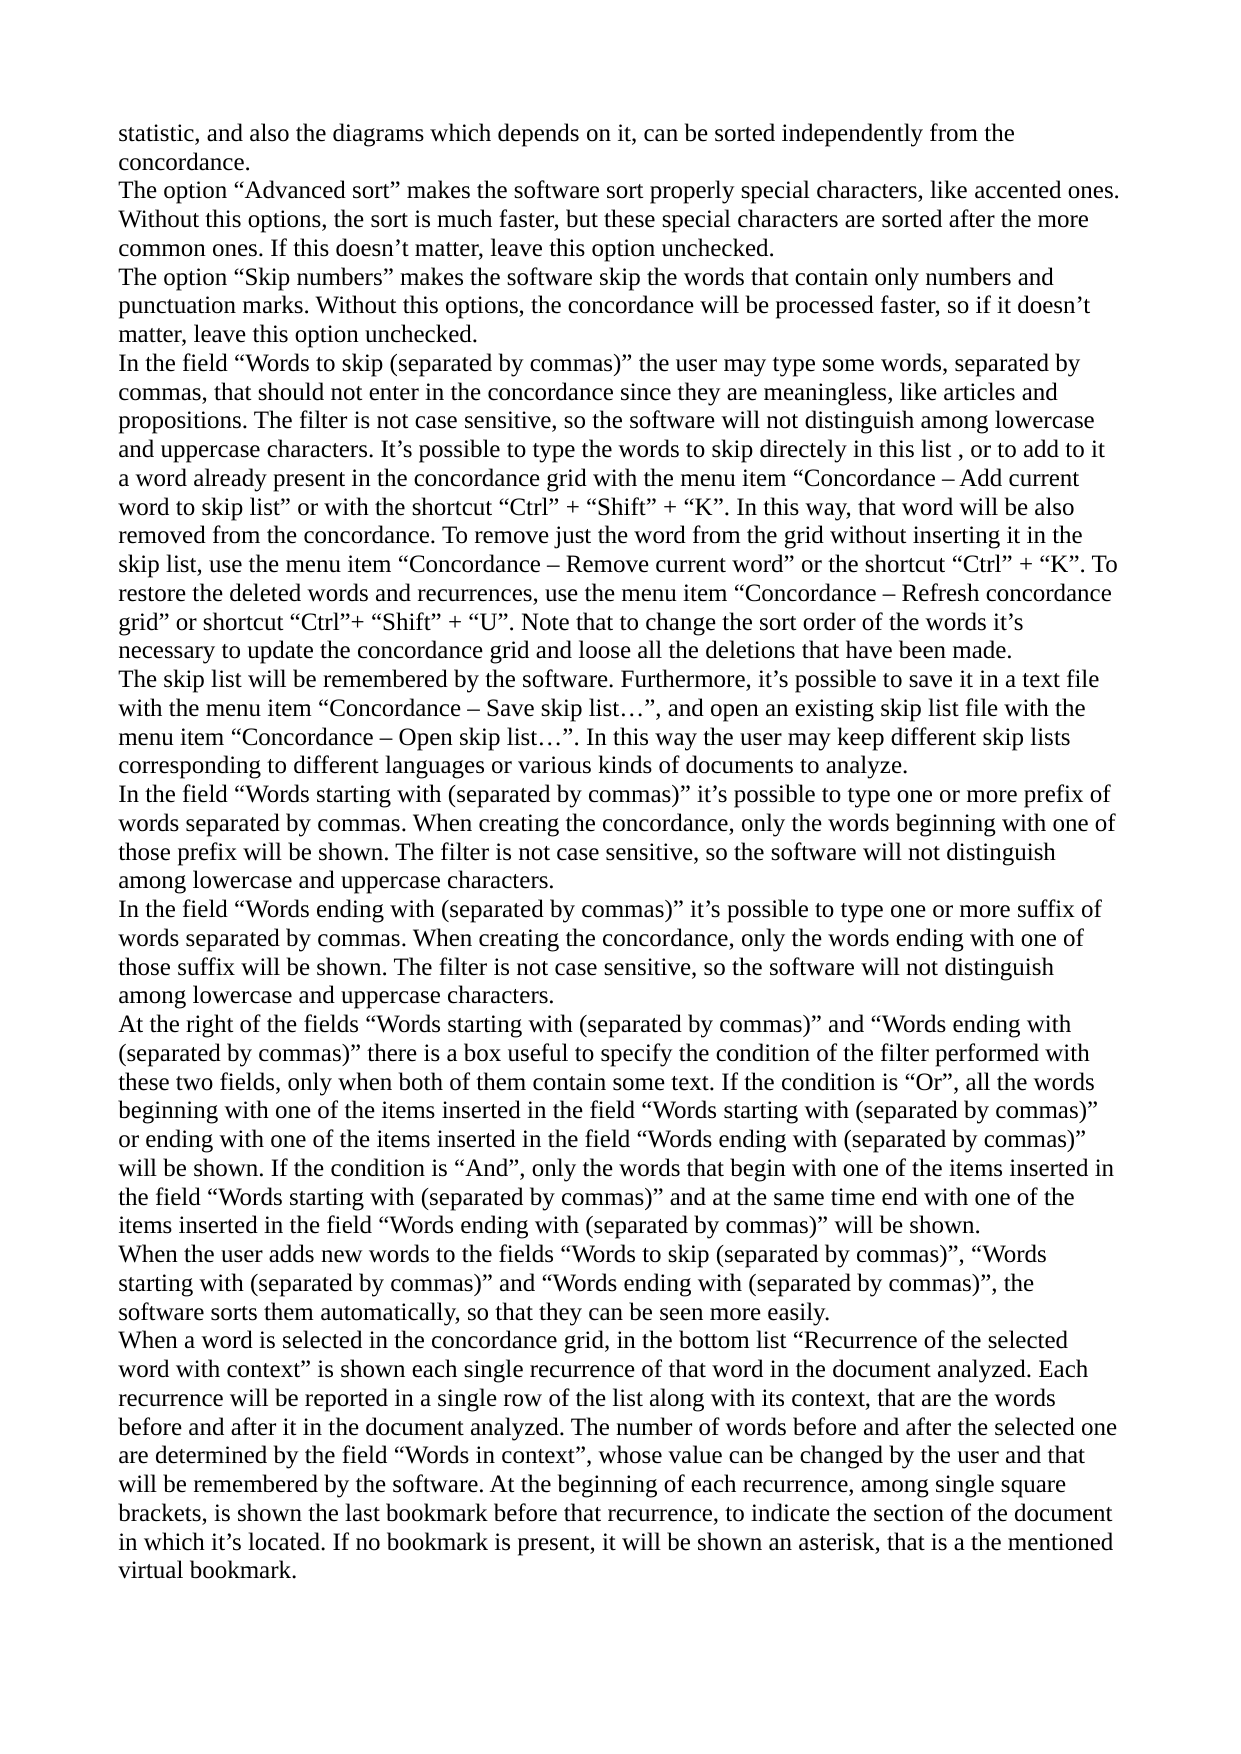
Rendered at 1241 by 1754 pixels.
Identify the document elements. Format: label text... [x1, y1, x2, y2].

text The skip list will be remembered by the software. Furthermore, it’s possible to save it in a text file with the menu item “Concordance – Save skip list…”, and open an existing skip list file with the menu item “Concordance – Open skip list…”. In this way the user may keep different skip lists corresponding to different languages or various kinds of documents to analyze. [118, 664, 1122, 779]
text In the field “Words starting with (separated by commas)” it’s possible to type one or more prefix of words separated by commas. When creating the concordance, only the words beginning with one of those prefix will be shown. The filter is not case sensitive, so the software will not distinguish among lowercase and uppercase characters. [118, 779, 1122, 894]
text When a word is selected in the concordance grid, in the bottom list “Recurrence of the selected word with context” is shown each single recurrence of that word in the document analyzed. Each recurrence will be reported in a single row of the list along with its context, that are the words before and after it in the document analyzed. The number of words before and after the selected one are determined by the field “Words in context”, whose value can be changed by the user and that will be remembered by the software. At the beginning of each recurrence, among single square brackets, is shown the last bookmark before that recurrence, to indicate the section of the document in which it’s located. If no bookmark is present, it will be shown an asterisk, that is a the mentioned virtual bookmark. [118, 1326, 1122, 1584]
text At the right of the fields “Words starting with (separated by commas)” and “Words ending with (separated by commas)” there is a box useful to specify the condition of the filter performed with these two fields, only when both of them contain some text. If the condition is “Or”, all the words beginning with one of the items inserted in the field “Words starting with (separated by commas)” or ending with one of the items inserted in the field “Words ending with (separated by commas)” will be shown. If the condition is “And”, only the words that begin with one of the items inserted in the field “Words starting with (separated by commas)” and at the same time end with one of the items inserted in the field “Words ending with (separated by commas)” will be shown. [118, 1009, 1122, 1239]
text statistic, and also the diagrams which depends on it, can be sorted independently from the concordance. [118, 118, 1122, 176]
text The option “Advanced sort” makes the software sort properly special characters, like accented ones. Without this options, the sort is much faster, but these special characters are sorted after the more common ones. If this doesn’t matter, leave this option unchecked. [118, 176, 1122, 262]
text When the user adds new words to the fields “Words to skip (separated by commas)”, “Words starting with (separated by commas)” and “Words ending with (separated by commas)”, the software sorts them automatically, so that they can be seen more easily. [118, 1239, 1122, 1326]
text The option “Skip numbers” makes the software skip the words that contain only numbers and punctuation marks. Without this options, the concordance will be processed faster, so if it doesn’t matter, leave this option unchecked. [118, 262, 1122, 348]
text In the field “Words ending with (separated by commas)” it’s possible to type one or more suffix of words separated by commas. When creating the concordance, only the words ending with one of those suffix will be shown. The filter is not case sensitive, so the software will not distinguish among lowercase and uppercase characters. [118, 894, 1122, 1009]
text In the field “Words to skip (separated by commas)” the user may type some words, separated by commas, that should not enter in the concordance since they are meaningless, like articles and propositions. The filter is not case sensitive, so the software will not distinguish among lowercase and uppercase characters. It’s possible to type the words to skip directely in this list , or to add to it a word already present in the concordance grid with the menu item “Concordance – Add current word to skip list” or with the shortcut “Ctrl” + “Shift” + “K”. In this way, that word will be also removed from the concordance. To remove just the word from the grid without inserting it in the skip list, use the menu item “Concordance – Remove current word” or the shortcut “Ctrl” + “K”. To restore the deleted words and recurrences, use the menu item “Concordance – Refresh concordance grid” or shortcut “Ctrl”+ “Shift” + “U”. Note that to change the sort order of the words it’s necessary to update the concordance grid and loose all the deletions that have been made. [118, 348, 1122, 664]
